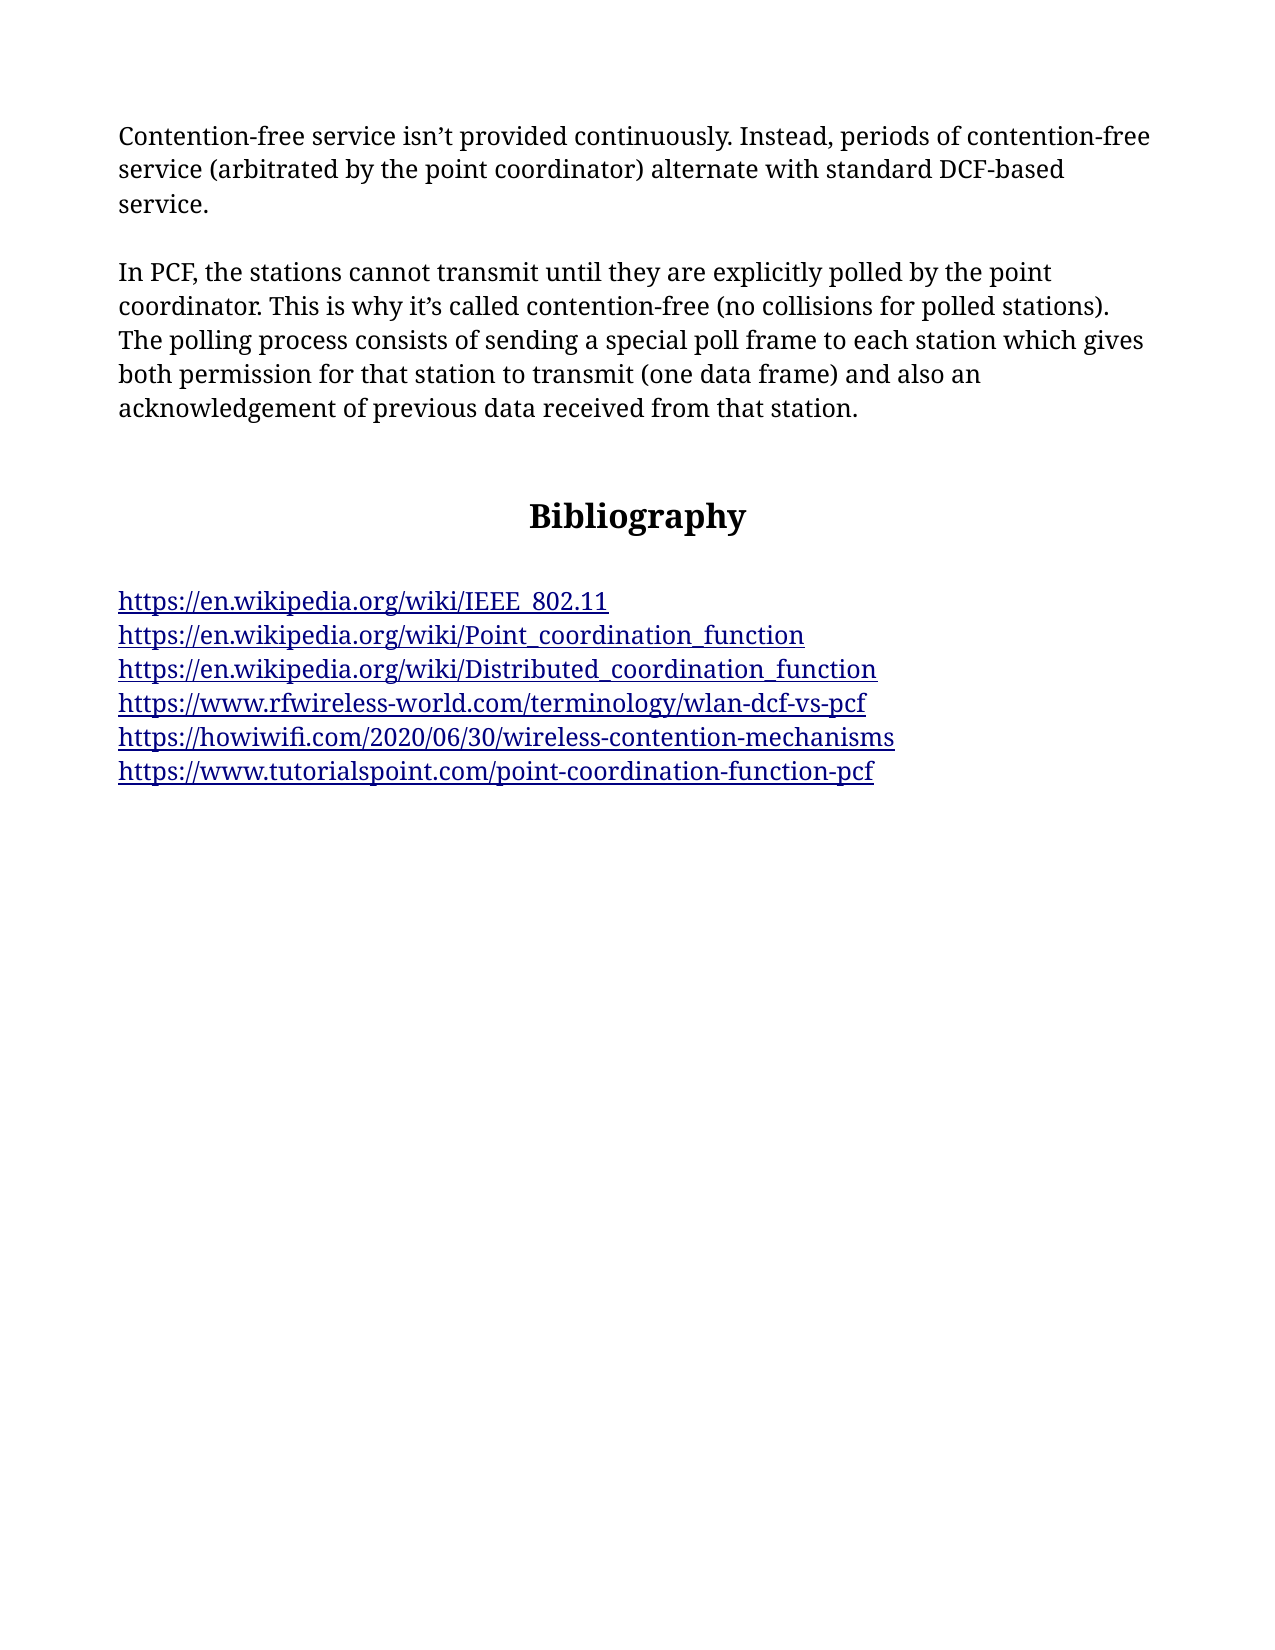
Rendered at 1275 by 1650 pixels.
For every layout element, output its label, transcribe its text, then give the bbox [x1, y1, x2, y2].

text https://howiwifi.com/2020/06/30/wireless-contention-mechanisms [118, 720, 1157, 754]
text Bibliography [118, 493, 1157, 538]
text https://en.wikipedia.org/wiki/IEEE_802.11 [118, 584, 1157, 618]
text https://en.wikipedia.org/wiki/Distributed_coordination_function [118, 652, 1157, 686]
text https://www.rfwireless-world.com/terminology/wlan-dcf-vs-pcf [118, 686, 1157, 720]
text https://www.tutorialspoint.com/point-coordination-function-pcf [118, 754, 1157, 788]
text https://en.wikipedia.org/wiki/Point_coordination_function [118, 618, 1157, 652]
text Contention-free service isn’t provided continuously. Instead, periods of contention-free service (arbitrated by the point coordinator) alternate with standard DCF-based service. [118, 118, 1157, 220]
text In PCF, the stations cannot transmit until they are explicitly polled by the point coordinator. This is why it’s called contention-free (no collisions for polled stations). The polling process consists of sending a special poll frame to each station which gives both permission for that station to transmit (one data frame) and also an acknowledgement of previous data received from that station. [118, 254, 1157, 425]
